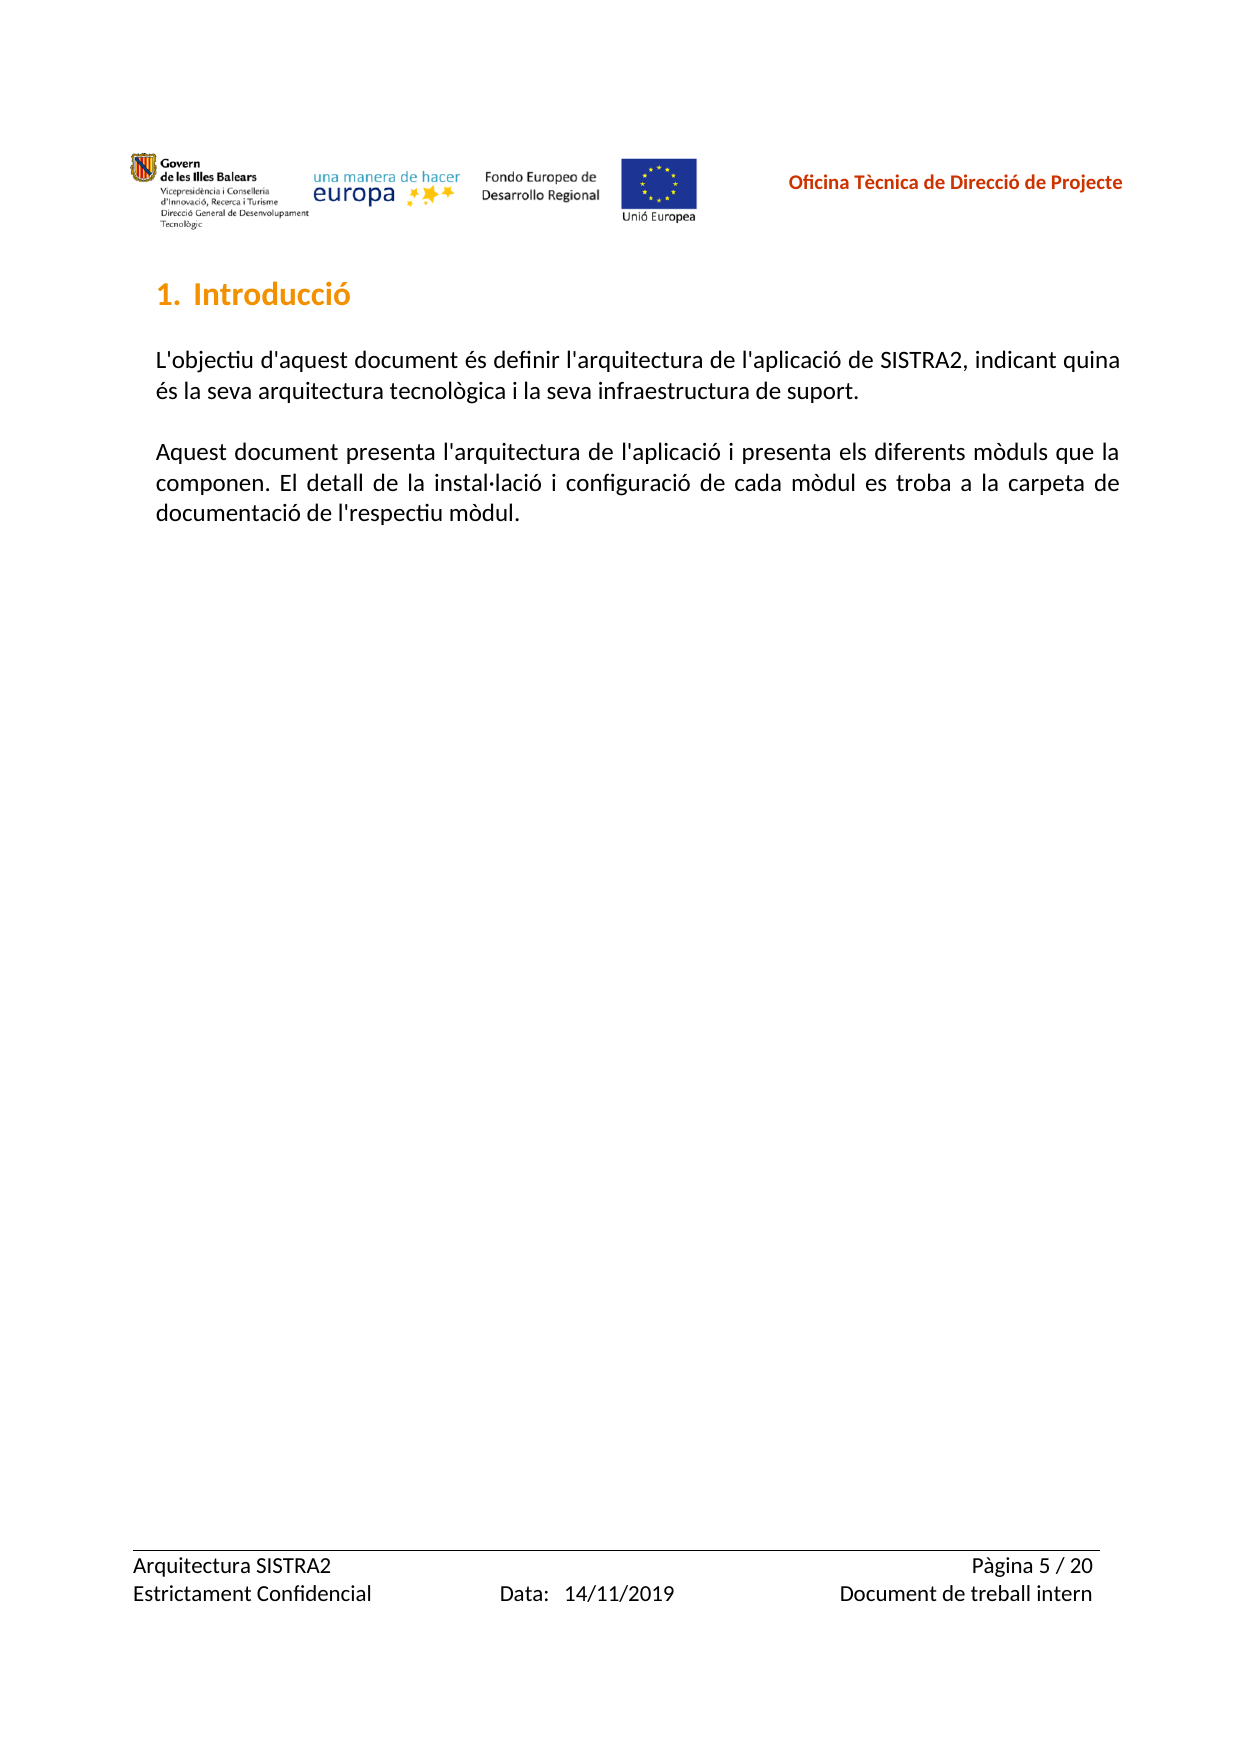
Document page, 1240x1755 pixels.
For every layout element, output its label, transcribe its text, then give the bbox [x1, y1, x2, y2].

text L'objectiu d'aquest document és definir l'arquitectura de l'aplicació de SISTRA2, indicant quina és la seva arquitectura tecnològica i la seva infraestructura de suport. [156, 345, 1121, 406]
subtitle Introducció [156, 273, 1121, 314]
picture [130, 152, 699, 230]
text Aquest document presenta l'arquitectura de l'aplicació i presenta els diferents mòduls que la componen. El detall de la instal·lació i configuració de cada mòdul es troba a la carpeta de documentació de l'respectiu mòdul. [156, 436, 1121, 528]
